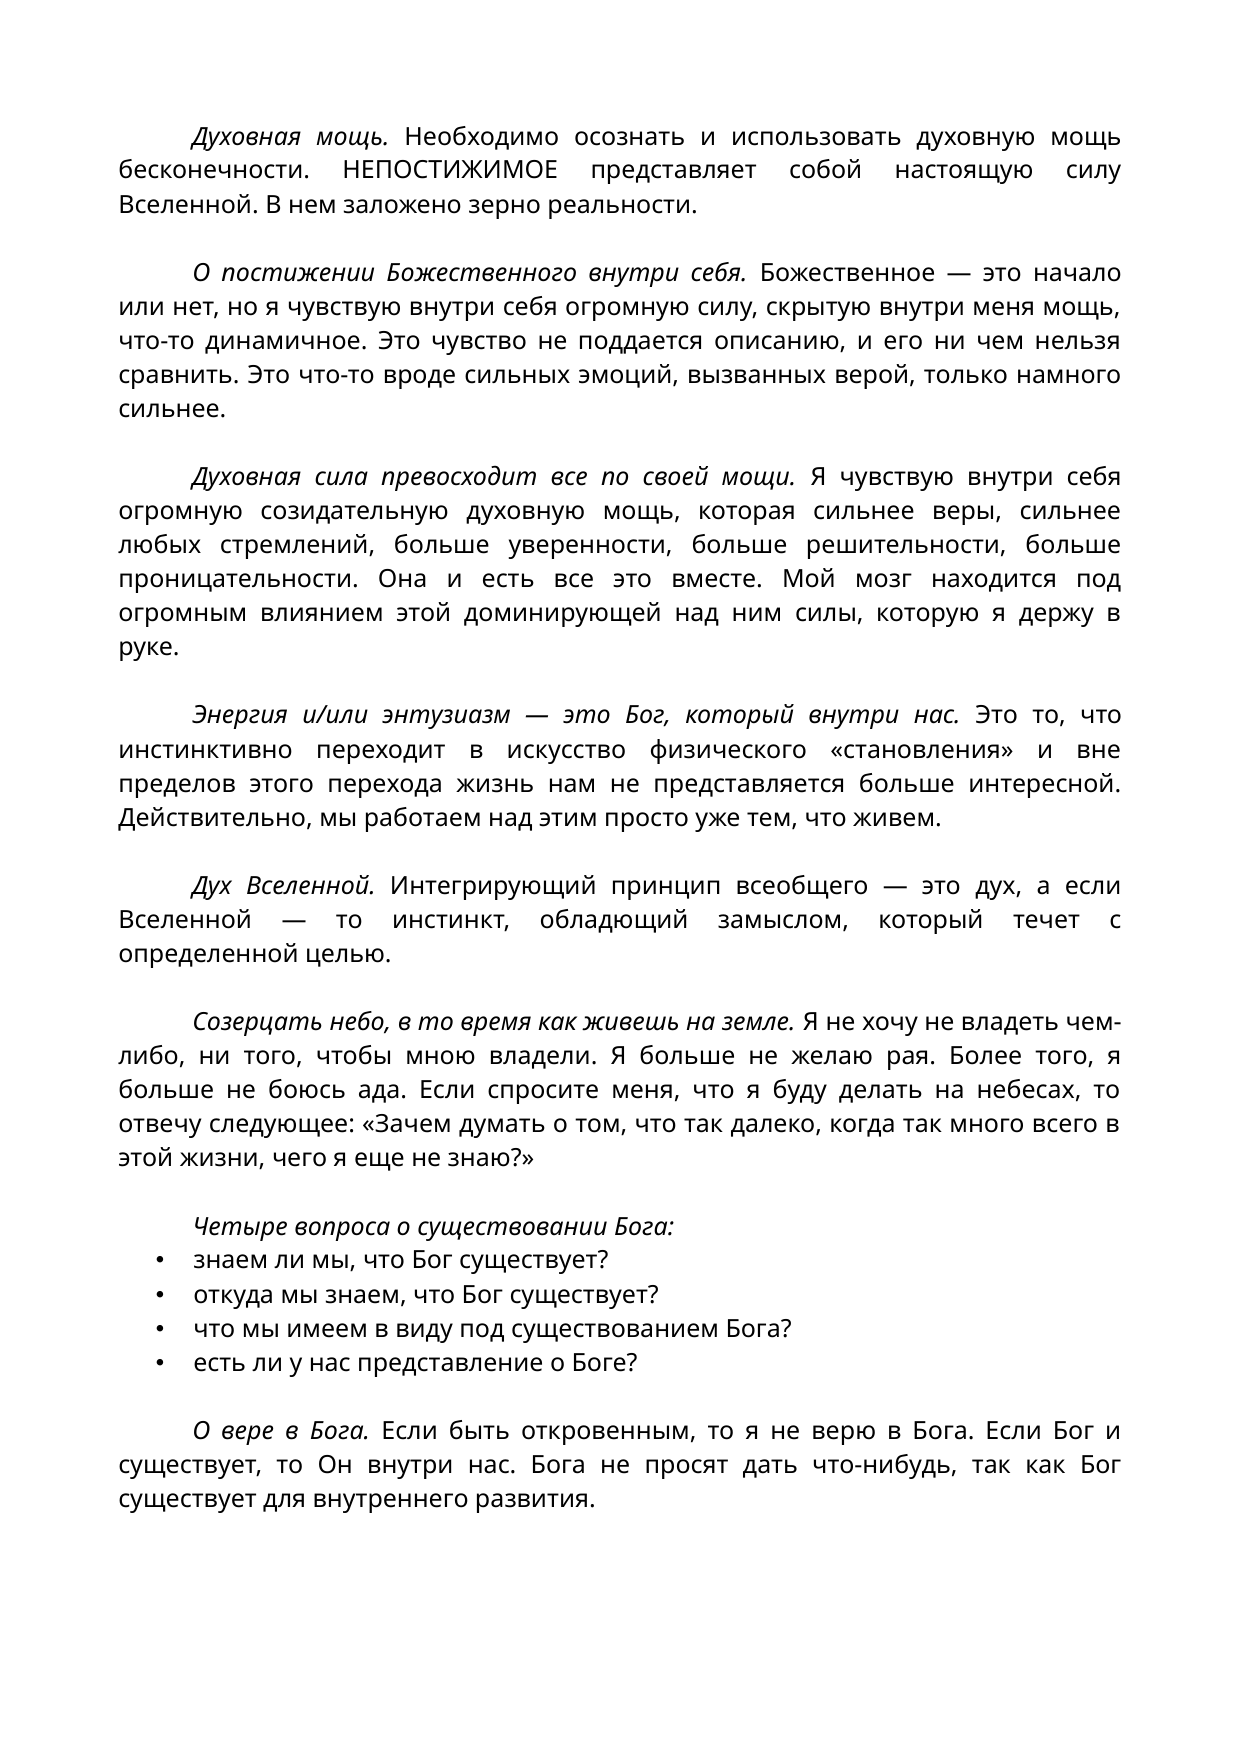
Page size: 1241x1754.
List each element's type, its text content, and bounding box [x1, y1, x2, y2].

text Духовная мощь. Необходимо осознать и использовать духовную мощь бесконечности. НЕПОСТИЖИМОЕ представляет собой настоящую силу Вселенной. В нем заложено зерно реальности. [118, 118, 1122, 220]
list знаем ли мы, что Бог существует? [156, 1242, 1122, 1276]
text Дух Вселенной. Интегрирующий принцип всеобщего — это дух, а если Вселенной — то инстинкт, обладющий замыслом, который течет с определенной целью. [118, 867, 1122, 970]
text Духовная сила превосходит все по своей мощи. Я чувствую внутри себя огромную созидательную духовную мощь, которая сильнее веры, сильнее любых стремлений, больше уверенности, больше решительности, больше проницательности. Она и есть все это вместе. Мой мозг находится под огромным влиянием этой доминирующей над ним силы, которую я держу в руке. [118, 459, 1122, 663]
text Созерцать небо, в то время как живешь на земле. Я не хочу не владеть чем-либо, ни того, чтобы мною владели. Я больше не желаю рая. Более того, я больше не боюсь ада. Если спросите меня, что я буду делать на небесах, то отвечу следующее: «Зачем думать о том, что так далеко, когда так много всего в этой жизни, чего я еще не знаю?» [118, 1004, 1122, 1174]
list есть ли у нас представление о Боге? [156, 1344, 1122, 1378]
text Энергия и/или энтузиазм — это Бог, который внутри нас. Это то, что инстинктивно переходит в искусство физического «становления» и вне пределов этого перехода жизнь нам не представляется больше интересной. Действительно, мы работаем над этим просто уже тем, что живем. [118, 697, 1122, 833]
list что мы имеем в виду под существованием Бога? [156, 1310, 1122, 1344]
text О вере в Бога. Если быть откровенным, то я не верю в Бога. Если Бог и существует, то Он внутри нас. Бога не просят дать что-нибудь, так как Бог существует для внутреннего развития. [118, 1412, 1122, 1515]
list откуда мы знаем, что Бог существует? [156, 1276, 1122, 1310]
text О постижении Божественного внутри себя. Божественное — это начало или нет, но я чувствую внутри себя огромную силу, скрытую внутри меня мощь, что-то динамичное. Это чувство не поддается описанию, и его ни чем нельзя сравнить. Это что-то вроде сильных эмоций, вызванных верой, только намного сильнее. [118, 254, 1122, 425]
text Четыре вопроса о существовании Бога: [118, 1208, 1122, 1242]
